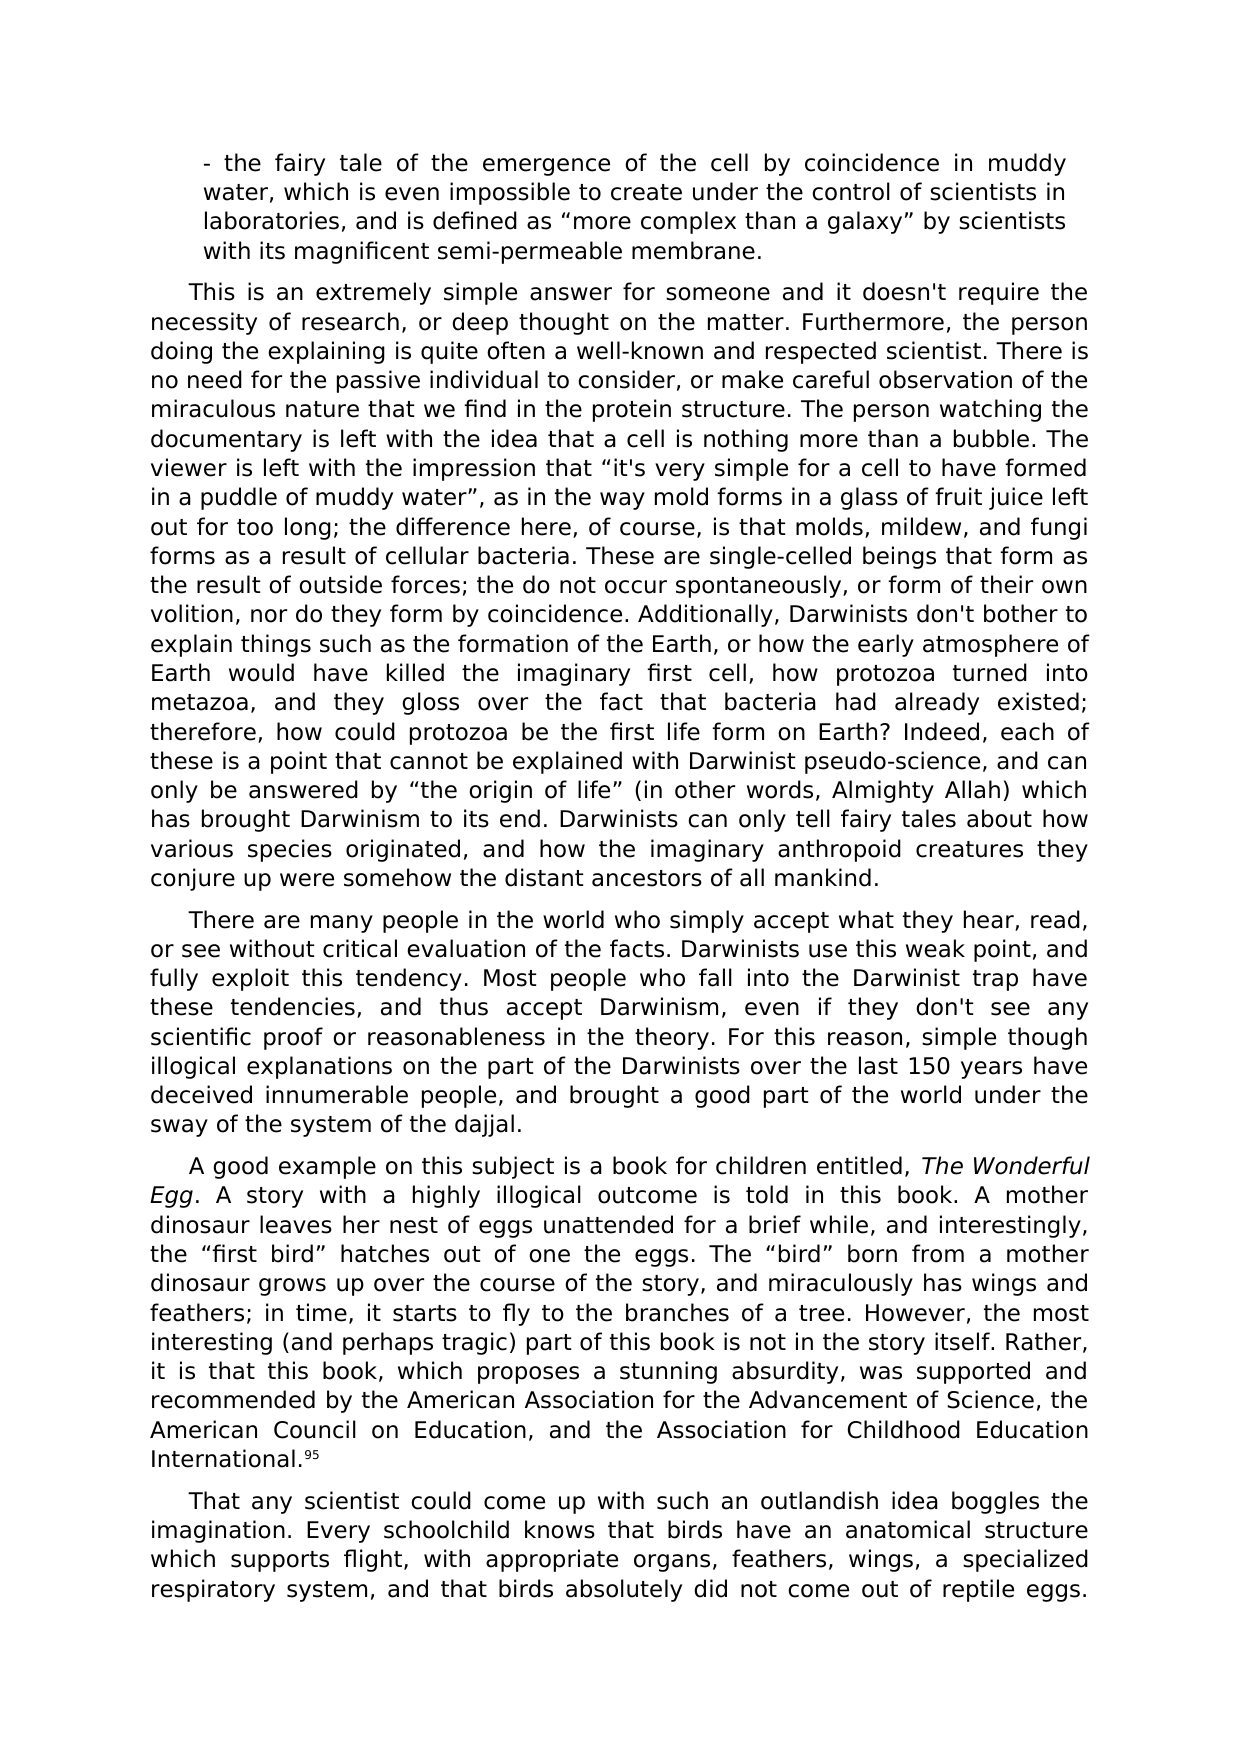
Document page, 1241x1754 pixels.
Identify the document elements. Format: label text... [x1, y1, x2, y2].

text There are many people in the world who simply accept what they hear, read, or see without critical evaluation of the facts. Darwinists use this weak point, and fully exploit this tendency. Most people who fall into the Darwinist trap have these tendencies, and thus accept Darwinism, even if they don't see any scientific proof or reasonableness in the theory. For this reason, simple though illogical explanations on the part of the Darwinists over the last 150 years have deceived innumerable people, and brought a good part of the world under the sway of the system of the dajjal. [150, 907, 1090, 1138]
text This is an extremely simple answer for someone and it doesn't require the necessity of research, or deep thought on the matter. Furthermore, the person doing the explaining is quite often a well-known and respected scientist. There is no need for the passive individual to consider, or make careful observation of the miraculous nature that we find in the protein structure. The person watching the documentary is left with the idea that a cell is nothing more than a bubble. The viewer is left with the impression that “it's very simple for a cell to have formed in a puddle of muddy water”, as in the way mold forms in a glass of fruit juice left out for too long; the difference here, of course, is that molds, mildew, and fungi forms as a result of cellular bacteria. These are single-celled beings that form as the result of outside forces; the do not occur spontaneously, or form of their own volition, nor do they form by coincidence. Additionally, Darwinists don't bother to explain things such as the formation of the Earth, or how the early atmosphere of Earth would have killed the imaginary first cell, how protozoa turned into metazoa, and they gloss over the fact that bacteria had already existed; therefore, how could protozoa be the first life form on Earth? Indeed, each of these is a point that cannot be explained with Darwinist pseudo-science, and can only be answered by “the origin of life” (in other words, Almighty Allah) which has brought Darwinism to its end. Darwinists can only tell fairy tales about how various species originated, and how the imaginary anthropoid creatures they conjure up were somehow the distant ancestors of all mankind. [150, 279, 1090, 892]
text A good example on this subject is a book for children entitled, The Wonderful Egg. A story with a highly illogical outcome is told in this book. A mother dinosaur leaves her nest of eggs unattended for a brief while, and interestingly, the “first bird” hatches out of one the eggs. The “bird” born from a mother dinosaur grows up over the course of the story, and miraculously has wings and feathers; in time, it starts to fly to the branches of a tree. However, the most interesting (and perhaps tragic) part of this book is not in the story itself. Rather, it is that this book, which proposes a stunning absurdity, was supported and recommended by the American Association for the Advancement of Science, the American Council on Education, and the Association for Childhood Education International.95 [150, 1153, 1090, 1473]
text - the fairy tale of the emergence of the cell by coincidence in muddy water, which is even impossible to create under the control of scientists in laboratories, and is defined as “more complex than a galaxy” by scientists with its magnificent semi-permeable membrane. [203, 150, 1068, 264]
text That any scientist could come up with such an outlandish idea boggles the imagination. Every schoolchild knows that birds have an anatomical structure which supports flight, with appropriate organs, feathers, wings, a specialized respiratory system, and that birds absolutely did not come out of reptile eggs. [150, 1488, 1090, 1602]
